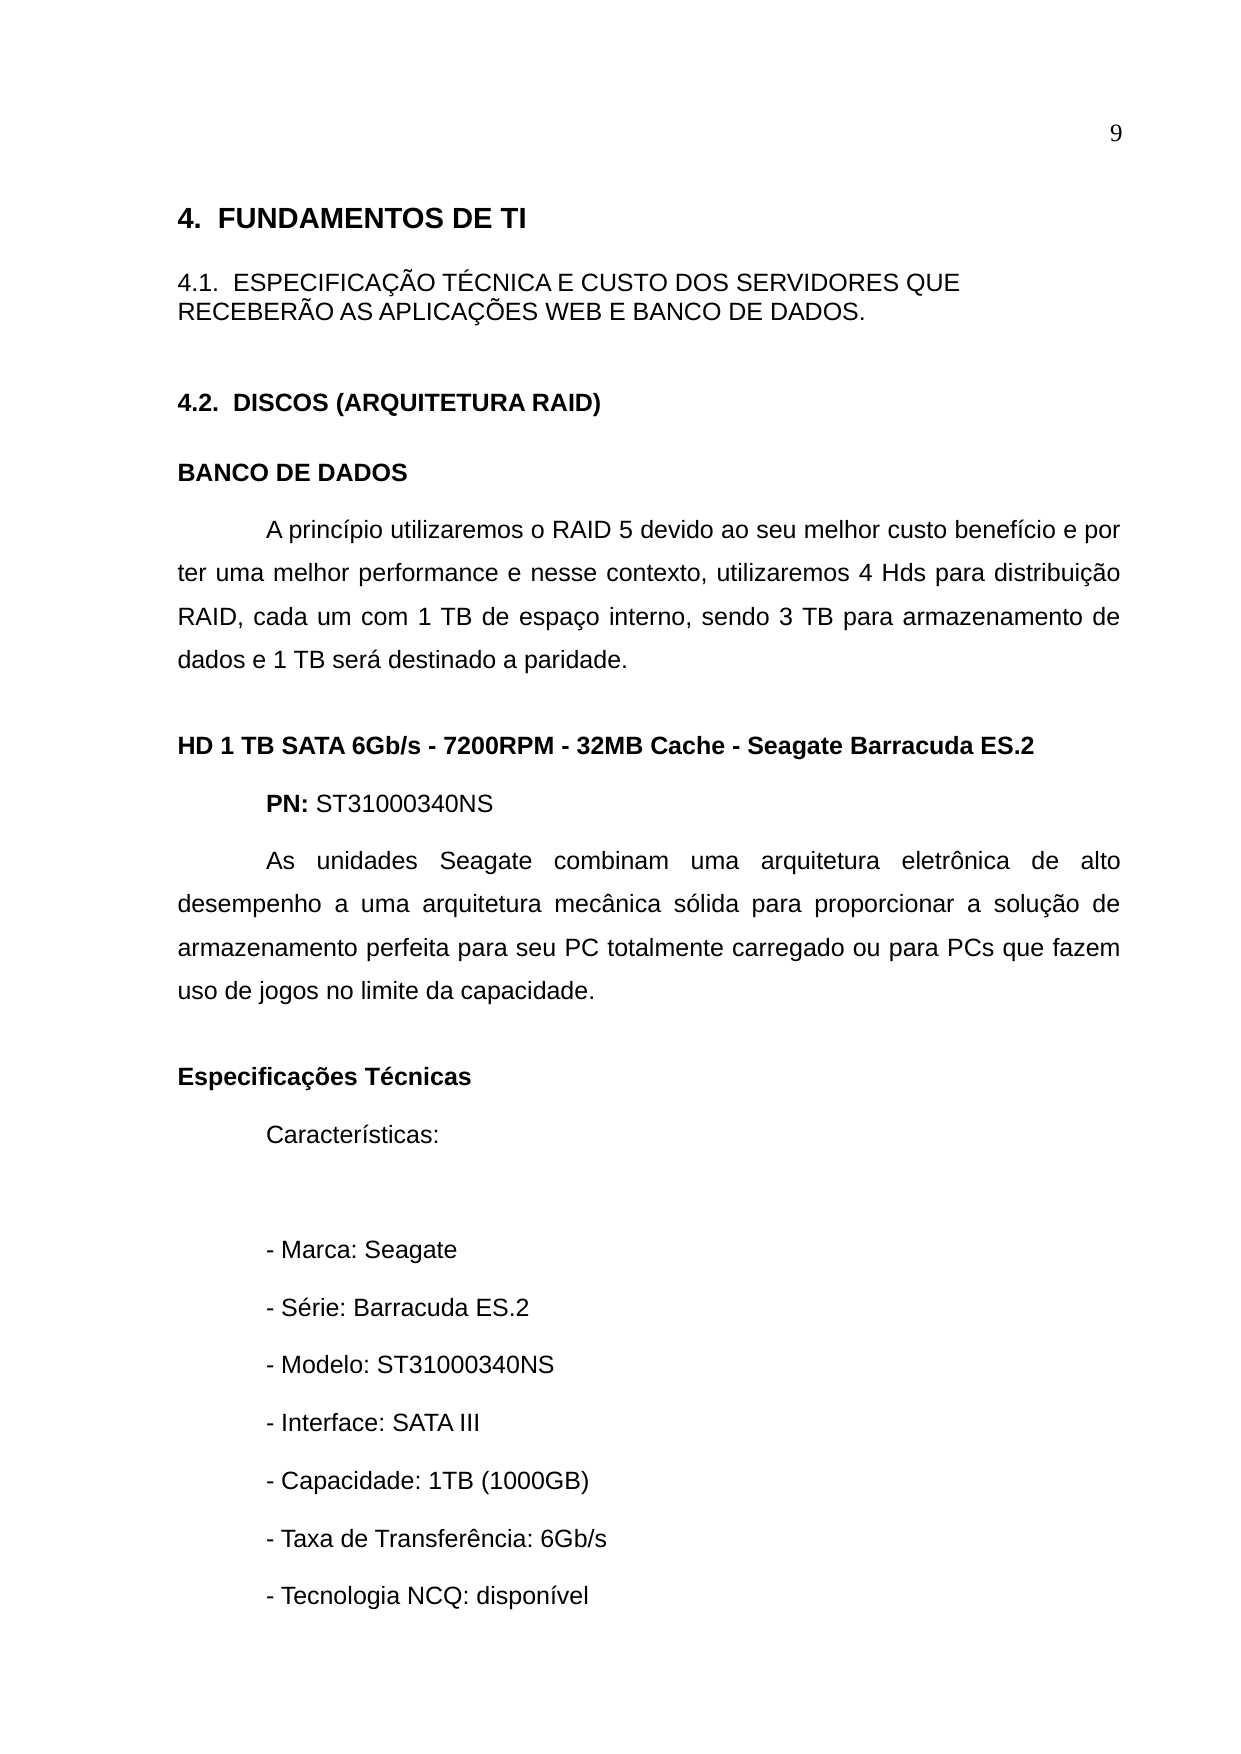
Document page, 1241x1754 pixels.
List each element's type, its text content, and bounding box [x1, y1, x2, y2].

text - Interface: SATA III [177, 1408, 1122, 1437]
text - Série: Barracuda ES.2 [177, 1293, 1122, 1322]
text - Tecnologia NCQ: disponível [177, 1581, 1122, 1610]
text - Taxa de Transferência: 6Gb/s [177, 1524, 1122, 1552]
text HD 1 TB SATA 6Gb/s - 7200RPM - 32MB Cache - Seagate Barracuda ES.2 [177, 731, 1122, 760]
text - Capacidade: 1TB (1000GB) [177, 1466, 1122, 1495]
subtitle FUNDAMENTOS DE TI [177, 201, 1122, 235]
text Características: [177, 1120, 1122, 1148]
text Especificações Técnicas [177, 1062, 1122, 1091]
text As unidades Seagate combinam uma arquitetura eletrônica de alto desempenho a uma arquitetura mecânica sólida para proporcionar a solução de armazenamento perfeita para seu PC totalmente carregado ou para PCs que fazem uso de jogos no limite da capacidade. [177, 846, 1122, 1004]
text BANCO DE DADOS [177, 458, 1122, 487]
text - Modelo: ST31000340NS [177, 1351, 1122, 1379]
text A princípio utilizaremos o RAID 5 devido ao seu melhor custo benefício e por ter uma melhor performance e nesse contexto, utilizaremos 4 Hds para distribuição RAID, cada um com 1 TB de espaço interno, sendo 3 TB para armazenamento de dados e 1 TB será destinado a paridade. [177, 515, 1122, 673]
text - Marca: Seagate [177, 1235, 1122, 1264]
text PN: ST31000340NS [177, 789, 1122, 817]
subtitle Discos (arquitetura RAID) [177, 388, 1122, 417]
subtitle Especificação técnica e custo dos servidores que receberão as aplicações WEB e Banco de dados. [177, 268, 1122, 326]
